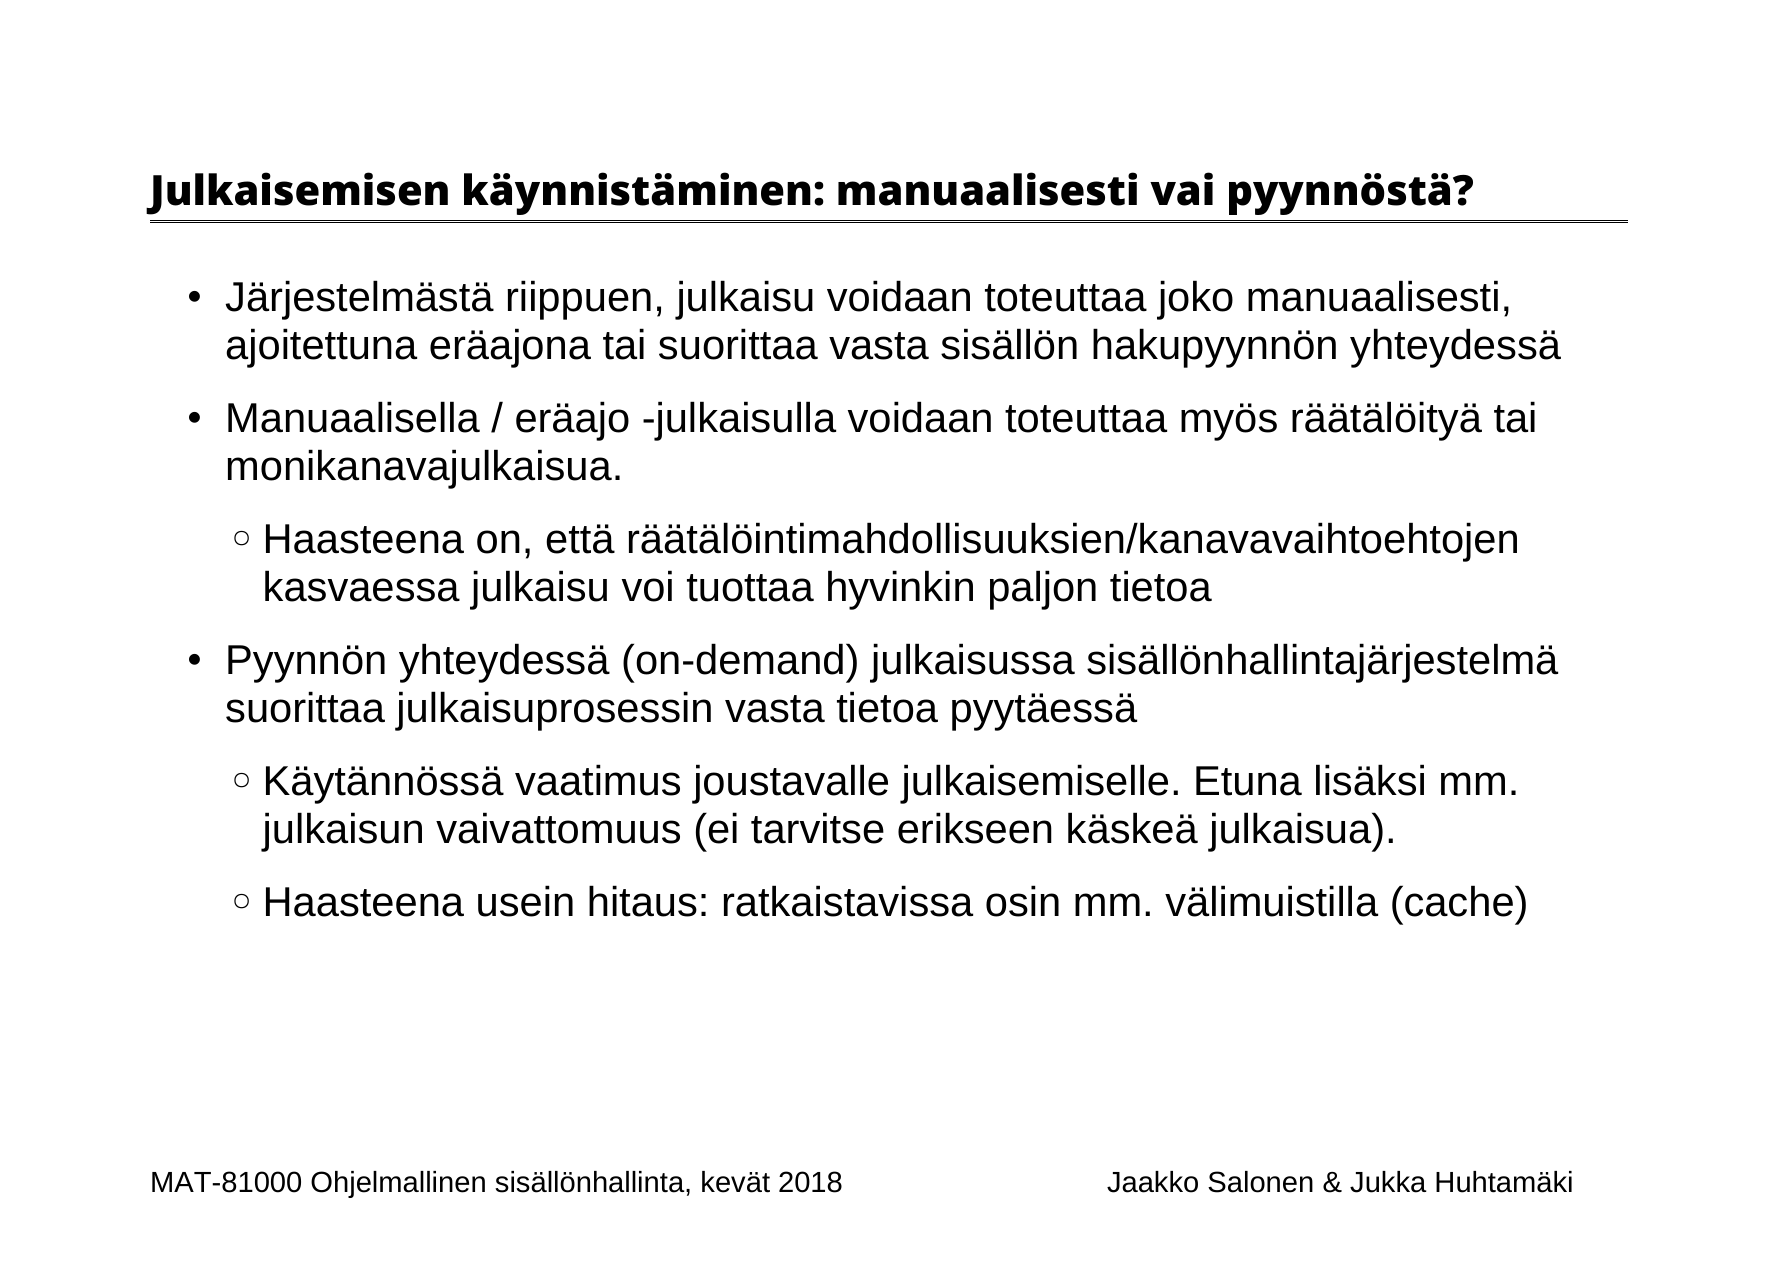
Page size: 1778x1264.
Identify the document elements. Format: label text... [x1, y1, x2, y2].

list Haasteena usein hitaus: ratkaistavissa osin mm. välimuistilla (cache) [225, 877, 1628, 925]
list Manuaalisella / eräajo -julkaisulla voidaan toteuttaa myös räätälöityä tai monikanavajulkaisua. [187, 393, 1628, 489]
subtitle Julkaisemisen käynnistäminen: manuaalisesti vai pyynnöstä? [150, 161, 1628, 220]
list Järjestelmästä riippuen, julkaisu voidaan toteuttaa joko manuaalisesti, ajoitettuna eräajona tai suorittaa vasta sisällön hakupyynnön yhteydessä [187, 272, 1628, 368]
list Käytännössä vaatimus joustavalle julkaisemiselle. Etuna lisäksi mm. julkaisun vaivattomuus (ei tarvitse erikseen käskeä julkaisua). [225, 756, 1628, 852]
list Haasteena on, että räätälöintimahdollisuuksien/kanavavaihtoehtojen kasvaessa julkaisu voi tuottaa hyvinkin paljon tietoa [225, 514, 1628, 610]
list Pyynnön yhteydessä (on-demand) julkaisussa sisällönhallintajärjestelmä suorittaa julkaisuprosessin vasta tietoa pyytäessä [187, 635, 1628, 731]
